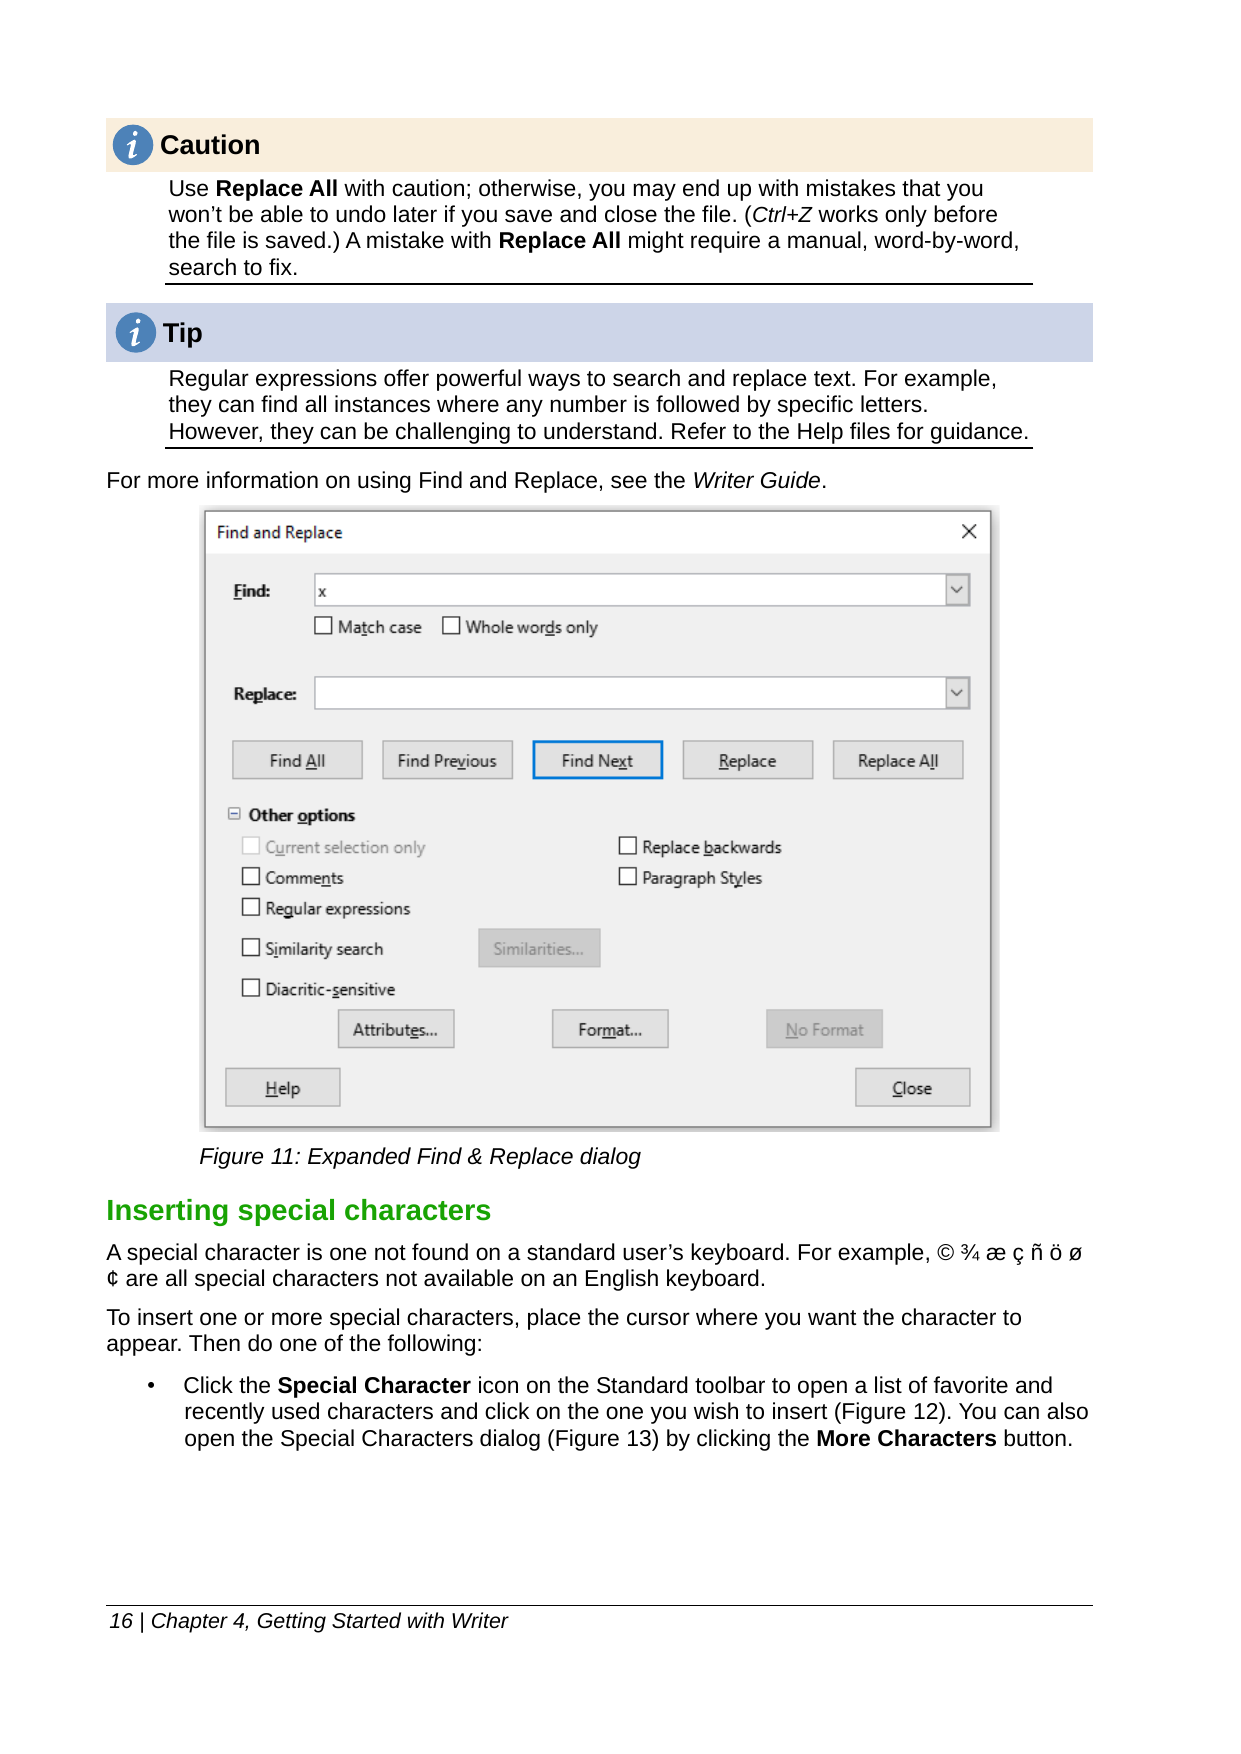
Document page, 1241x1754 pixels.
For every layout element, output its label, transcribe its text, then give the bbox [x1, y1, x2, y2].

subtitle Tip [106, 303, 1093, 362]
text To insert one or more special characters, place the cursor where you want the character to appear. Then do one of the following: [106, 1304, 1093, 1357]
text A special character is one not found on a standard user’s keyboard. For example, © ¾ æ ç ñ ö ø ¢ are all special characters not available on an English keyboard. [106, 1239, 1093, 1291]
subtitle Caution [106, 118, 1093, 172]
text Use Replace All with caution; otherwise, you may end up with mistakes that you won’t be able to undo later if you save and close the file. (Ctrl+Z works only before the file is saved.) A mistake with Replace All might require a manual, word-by-word, search to fix. [165, 172, 1033, 283]
text For more information on using Find and Replace, see the Writer Guide. [106, 467, 1093, 493]
text Regular expressions offer powerful ways to search and replace text. For example, they can find all instances where any number is followed by specific letters. However, they can be challenging to understand. Refer to the Help files for guidance. [165, 362, 1033, 447]
picture [199, 505, 1000, 1132]
text Figure 11: Expanded Find & Replace dialog [199, 1143, 1000, 1170]
list Click the Special Character icon on the Standard toolbar to open a list of favorite and recently used characters and click on the one you wish to insert (Figure 12). You can also open the Special Characters dialog (Figure 13) by clicking the More Characters button. [144, 1369, 1093, 1454]
subtitle Inserting special characters [106, 1193, 1093, 1227]
